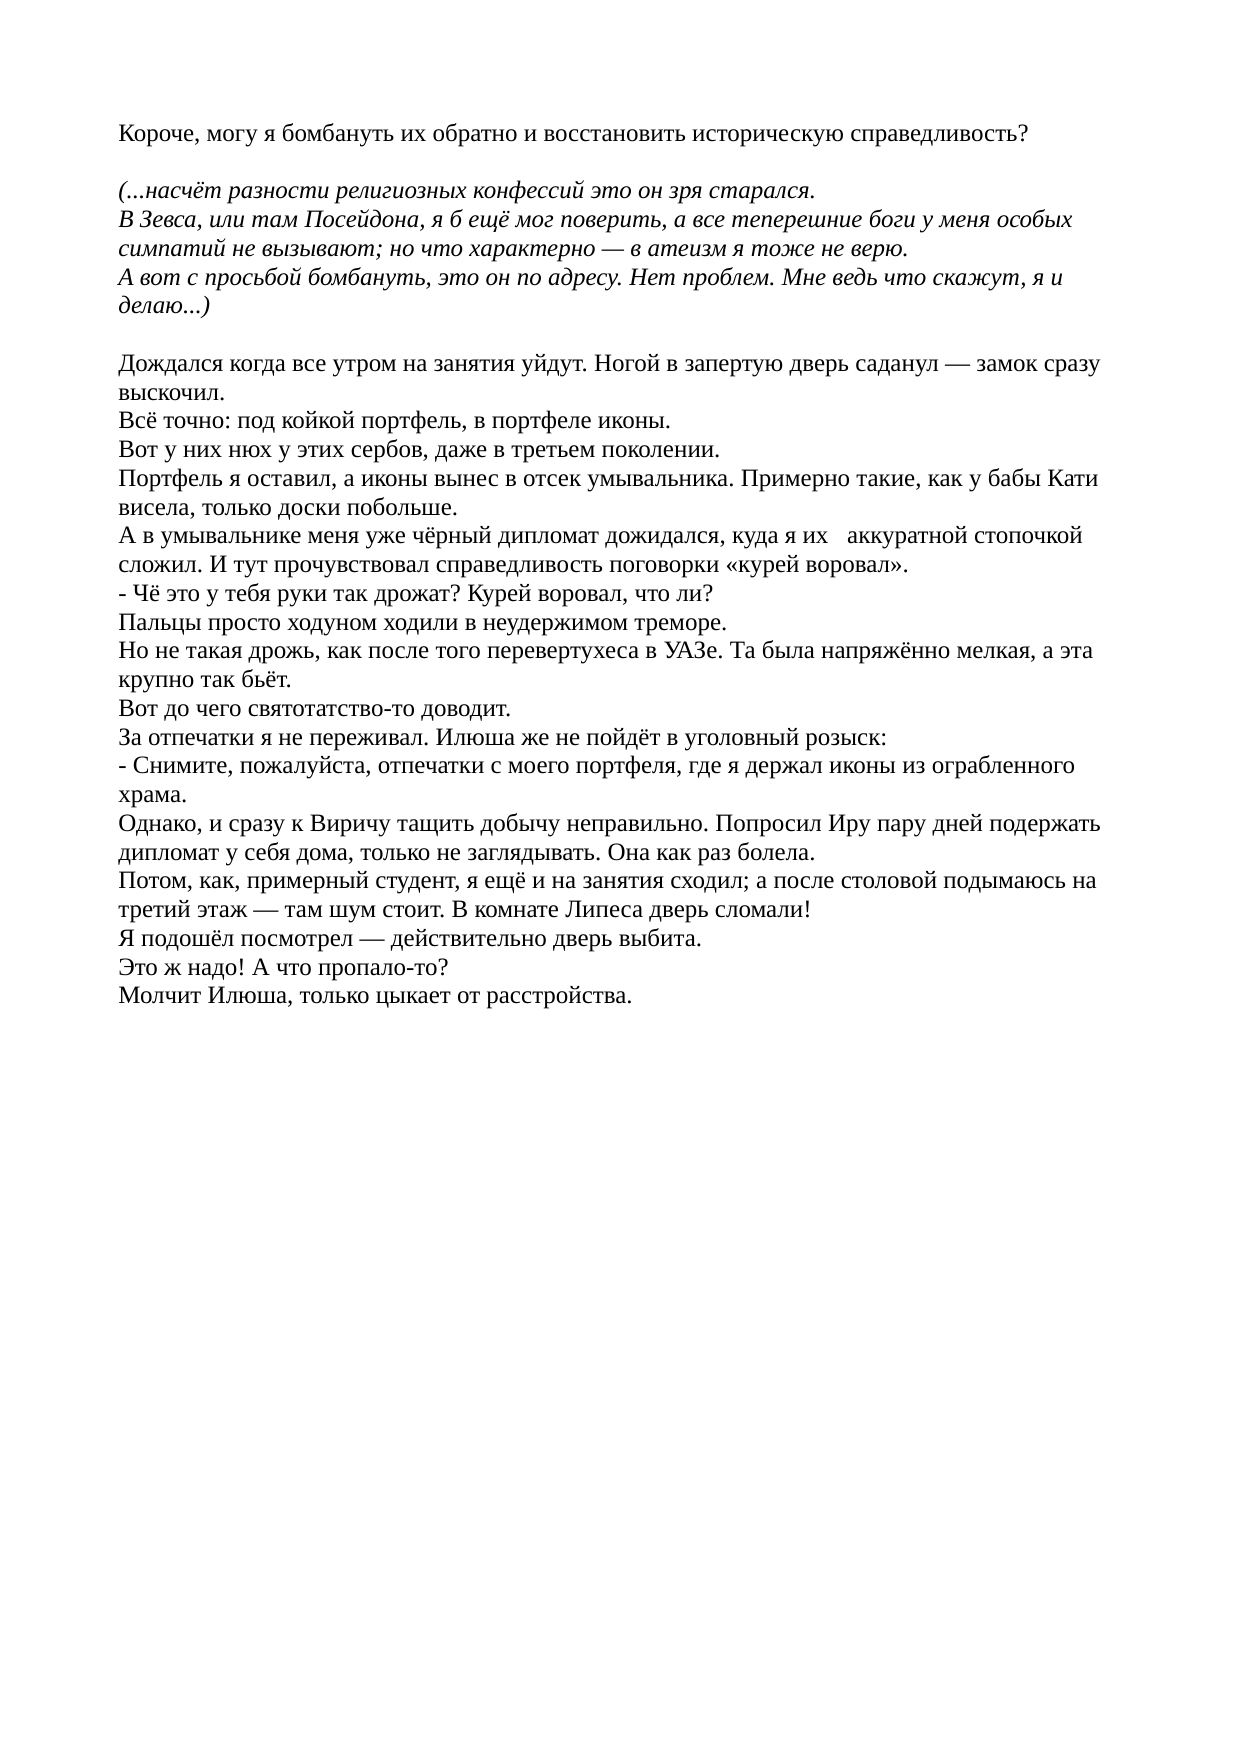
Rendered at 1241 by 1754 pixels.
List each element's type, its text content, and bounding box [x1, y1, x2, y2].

text (...насчёт разности религиозных конфессий это он зря старался. [118, 176, 1122, 204]
text Молчит Илюша, только цыкает от расстройства. [118, 981, 1122, 1009]
text Это ж надо! А что пропало-то? [118, 952, 1122, 981]
text Потом, как, примерный студент, я ещё и на занятия сходил; а после столовой подымаюсь на третий этаж — там шум стоит. В комнате Липеса дверь сломали! [118, 866, 1122, 923]
text За отпечатки я не переживал. Илюша же не пойдёт в уголовный розыск: [118, 722, 1122, 751]
text Вот до чего святотатство-то доводит. [118, 693, 1122, 722]
text В Зевса, или там Посейдона, я б ещё мог поверить, а все теперешние боги у меня особых симпатий не вызывают; но что характерно — в атеизм я тоже не верю. [118, 204, 1122, 262]
text Однако, и сразу к Виричу тащить добычу неправильно. Попросил Иру пару дней подержать дипломат у себя дома, только не заглядывать. Она как раз болела. [118, 808, 1122, 866]
text Всё точно: под койкой портфель, в портфеле иконы. [118, 406, 1122, 434]
text Дождался когда все утром на занятия уйдут. Ногой в запертую дверь саданул — замок сразу выскочил. [118, 348, 1122, 406]
text Я подошёл посмотрел — действительно дверь выбита. [118, 923, 1122, 952]
text Короче, могу я бомбануть их обратно и восстановить историческую справедливость? [118, 118, 1122, 147]
text Но не такая дрожь, как после того перевертухеса в УАЗе. Та была напряжённо мелкая, а эта крупно так бьёт. [118, 636, 1122, 693]
text Пальцы просто ходуном ходили в неудержимом треморе. [118, 607, 1122, 636]
text А вот с просьбой бомбануть, это он по адресу. Нет проблем. Мне ведь что скажут, я и делаю...) [118, 262, 1122, 319]
text А в умывальнике меня уже чёрный дипломат дожидался, куда я их аккуратной стопочкой сложил. И тут прочувствовал справедливость поговорки «курей воровал». [118, 521, 1122, 578]
text - Чё это у тебя руки так дрожат? Курей воровал, что ли? [118, 578, 1122, 607]
text - Снимите, пожалуйста, отпечатки с моего портфеля, где я держал иконы из ограбленного храма. [118, 751, 1122, 808]
text Вот у них нюх у этих сербов, даже в третьем поколении. [118, 434, 1122, 463]
text Портфель я оставил, а иконы вынес в отсек умывальника. Примерно такие, как у бабы Кати висела, только доски побольше. [118, 463, 1122, 521]
